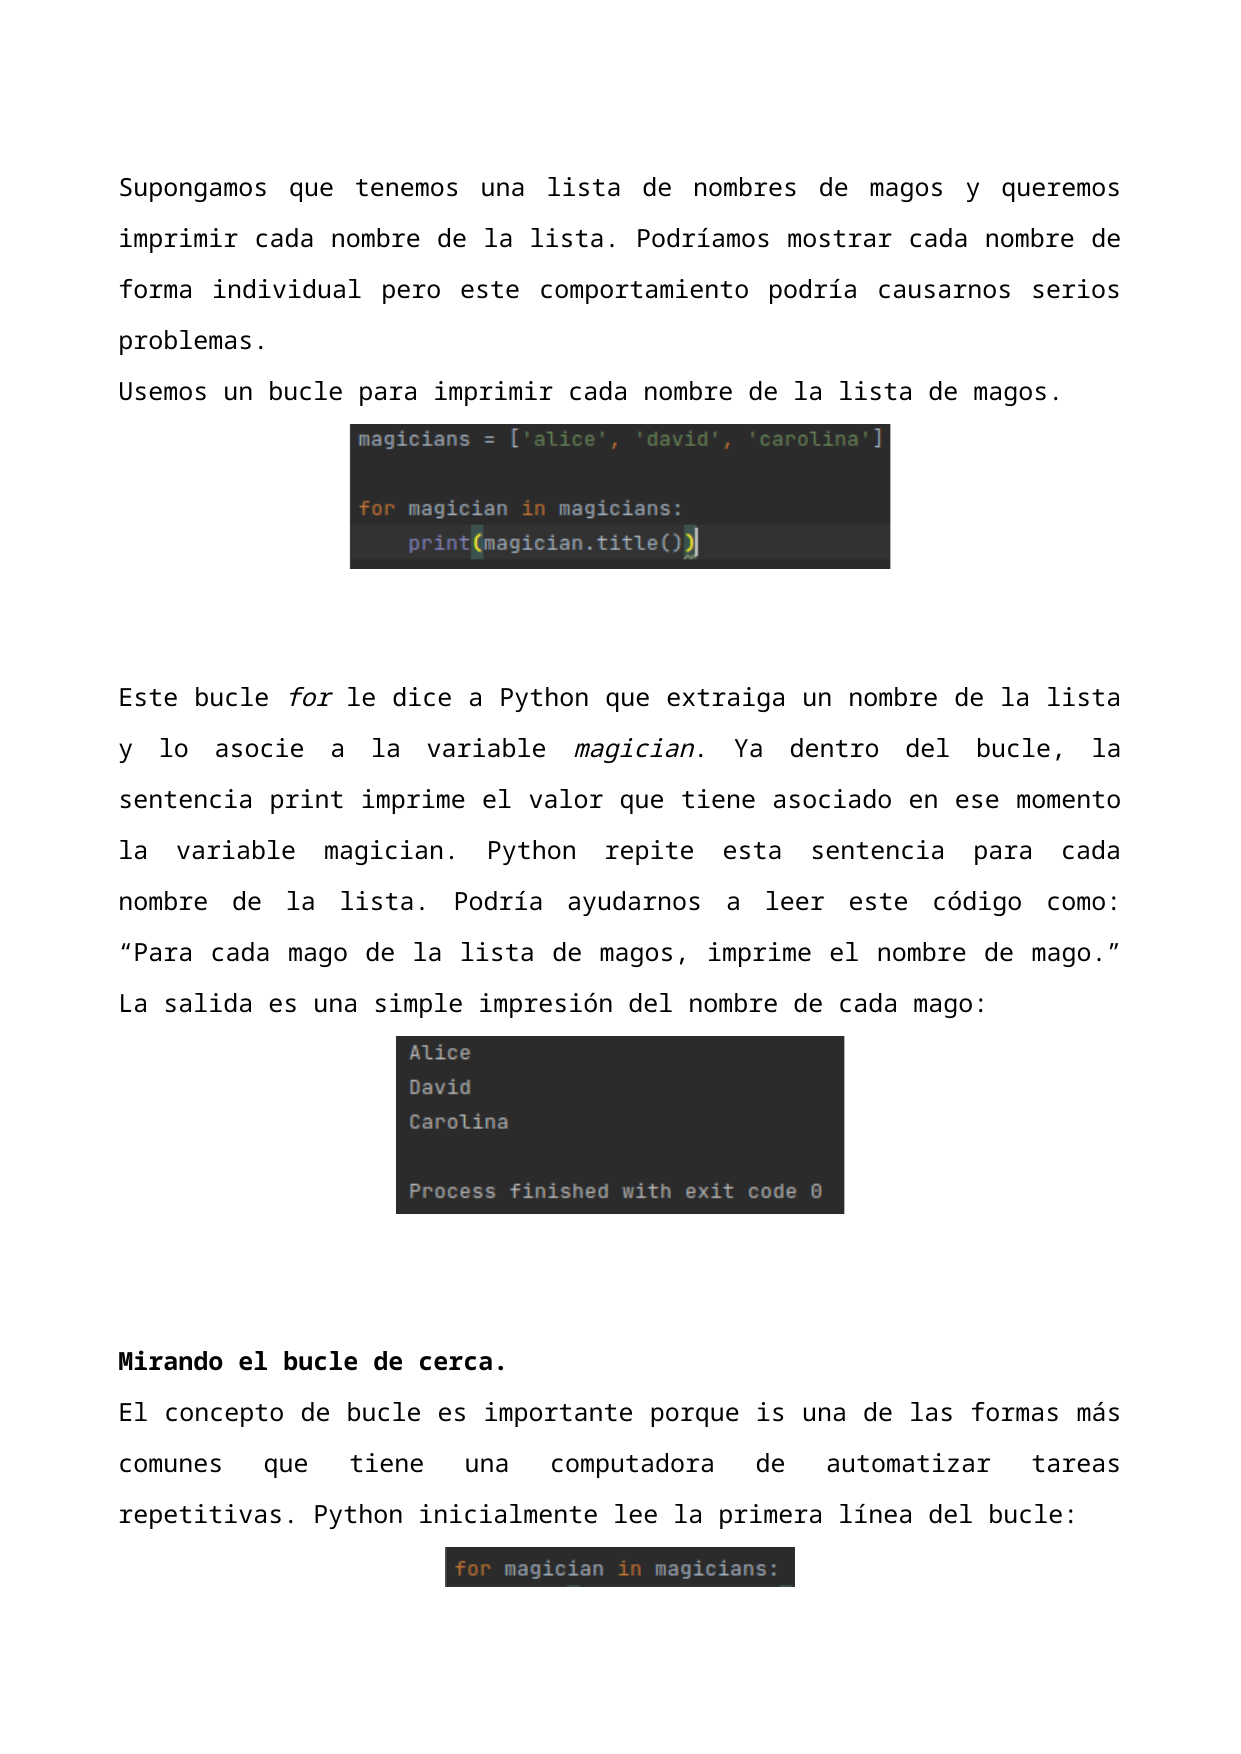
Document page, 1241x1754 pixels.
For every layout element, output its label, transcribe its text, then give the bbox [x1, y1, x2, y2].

text Mirando el bucle de cerca. [118, 1343, 1122, 1377]
text Usemos un bucle para imprimir cada nombre de la lista de magos. [118, 373, 1122, 407]
text El concepto de bucle es importante porque is una de las formas más comunes que tiene una computadora de automatizar tareas repetitivas. Python inicialmente lee la primera línea del bucle: [118, 1394, 1122, 1530]
picture [445, 1547, 795, 1587]
picture [349, 424, 891, 569]
picture [396, 1036, 845, 1214]
text Este bucle for le dice a Python que extraiga un nombre de la lista y lo asocie a la variable magician. Ya dentro del bucle, la sentencia print imprime el valor que tiene asociado en ese momento la variable magician. Python repite esta sentencia para cada nombre de la lista. Podría ayudarnos a leer este código como: “Para cada mago de la lista de magos, imprime el nombre de mago.” La salida es una simple impresión del nombre de cada mago: [118, 679, 1122, 1020]
text Supongamos que tenemos una lista de nombres de magos y queremos imprimir cada nombre de la lista. Podríamos mostrar cada nombre de forma individual pero este comportamiento podría causarnos serios problemas. [118, 169, 1122, 356]
